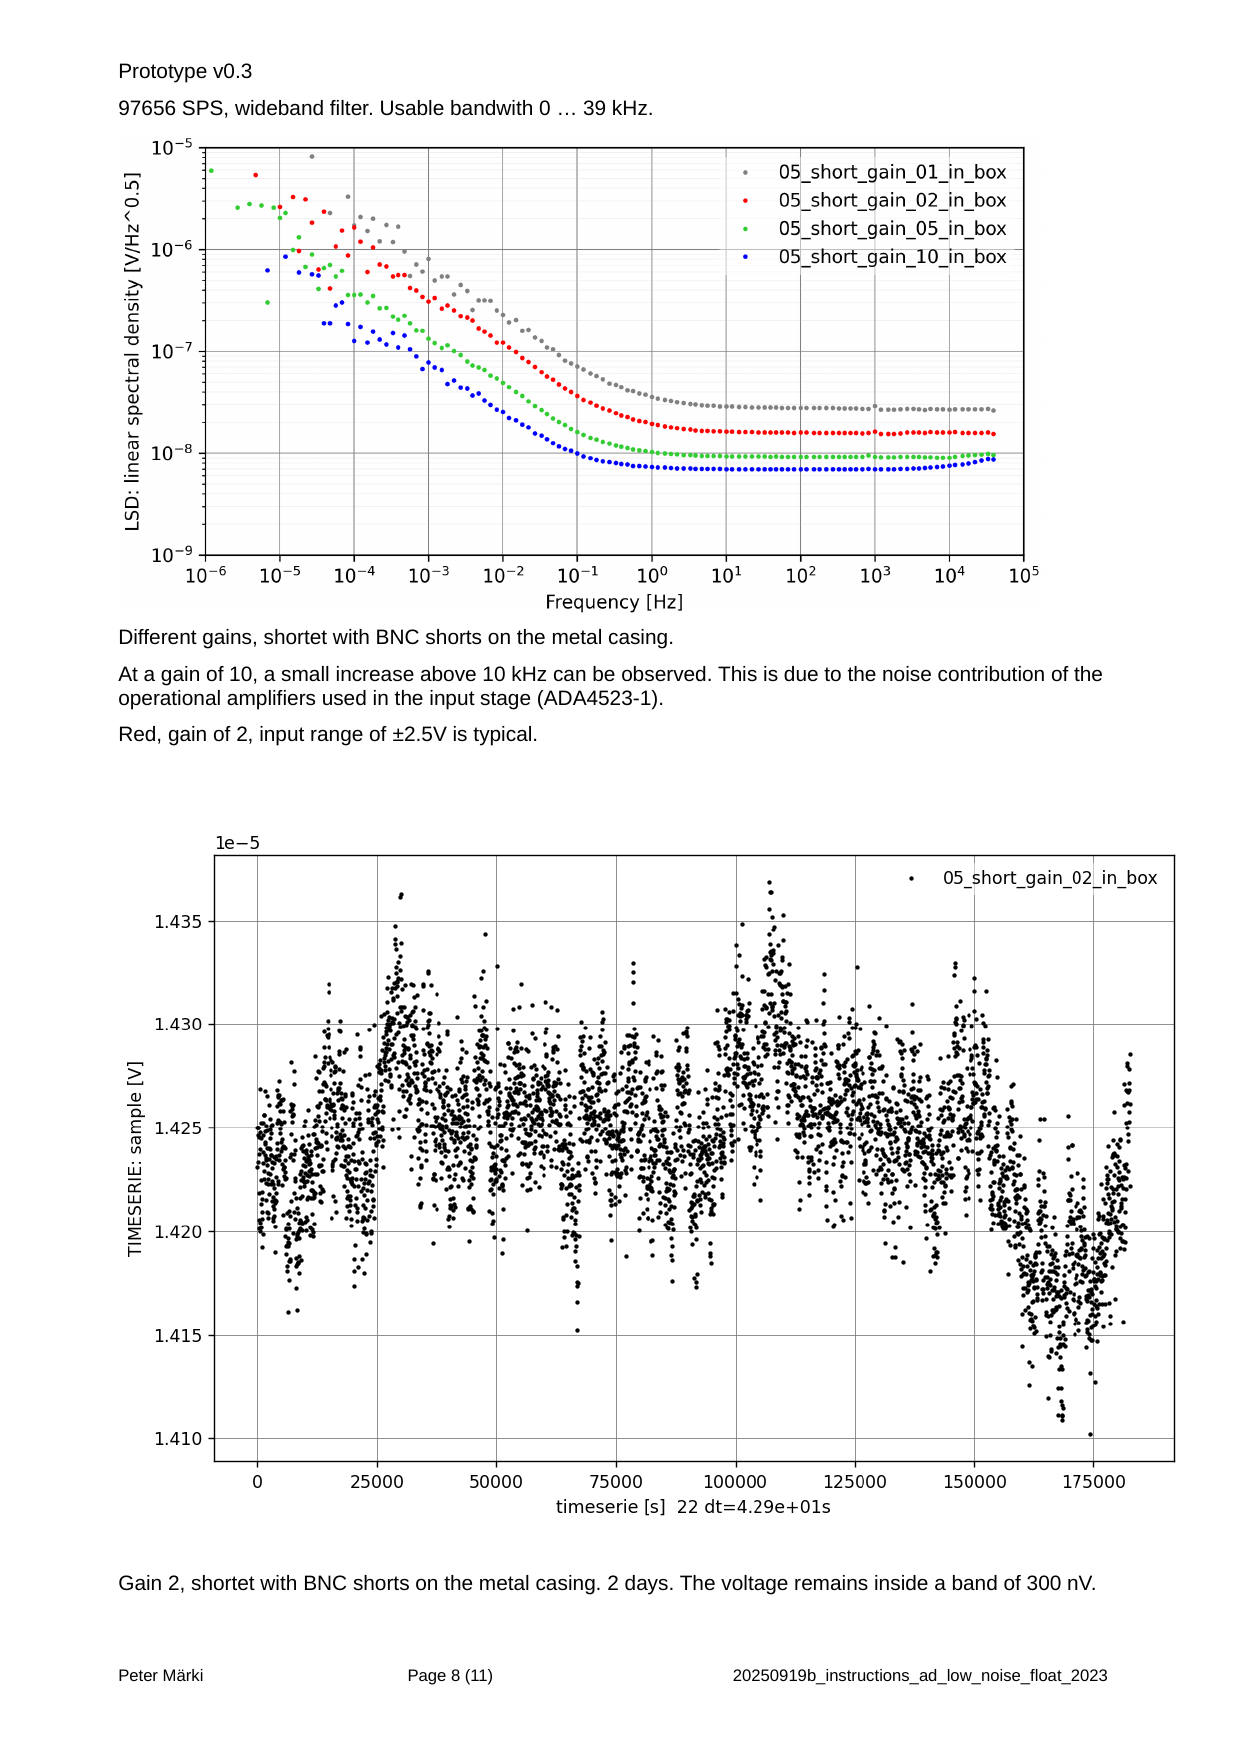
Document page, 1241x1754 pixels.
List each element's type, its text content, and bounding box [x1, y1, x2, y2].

text Different gains, shortet with BNC shorts on the metal casing. [118, 625, 1181, 649]
text 97656 SPS, wideband filter. Usable bandwith 0 … 39 kHz. [118, 96, 1181, 119]
picture [118, 831, 1182, 1522]
text At a gain of 10, a small increase above 10 kHz can be observed. This is due to the noise contribution of the operational amplifiers used in the input stage (ADA4523-1). [118, 661, 1181, 709]
text Prototype v0.3 [118, 59, 1181, 83]
text Gain 2, shortet with BNC shorts on the metal casing. 2 days. The voltage remains inside a band of 300 nV. [118, 1571, 1181, 1595]
text Red, gain of 2, input range of ±2.5V is typical. [118, 722, 1181, 746]
picture [118, 132, 1048, 613]
